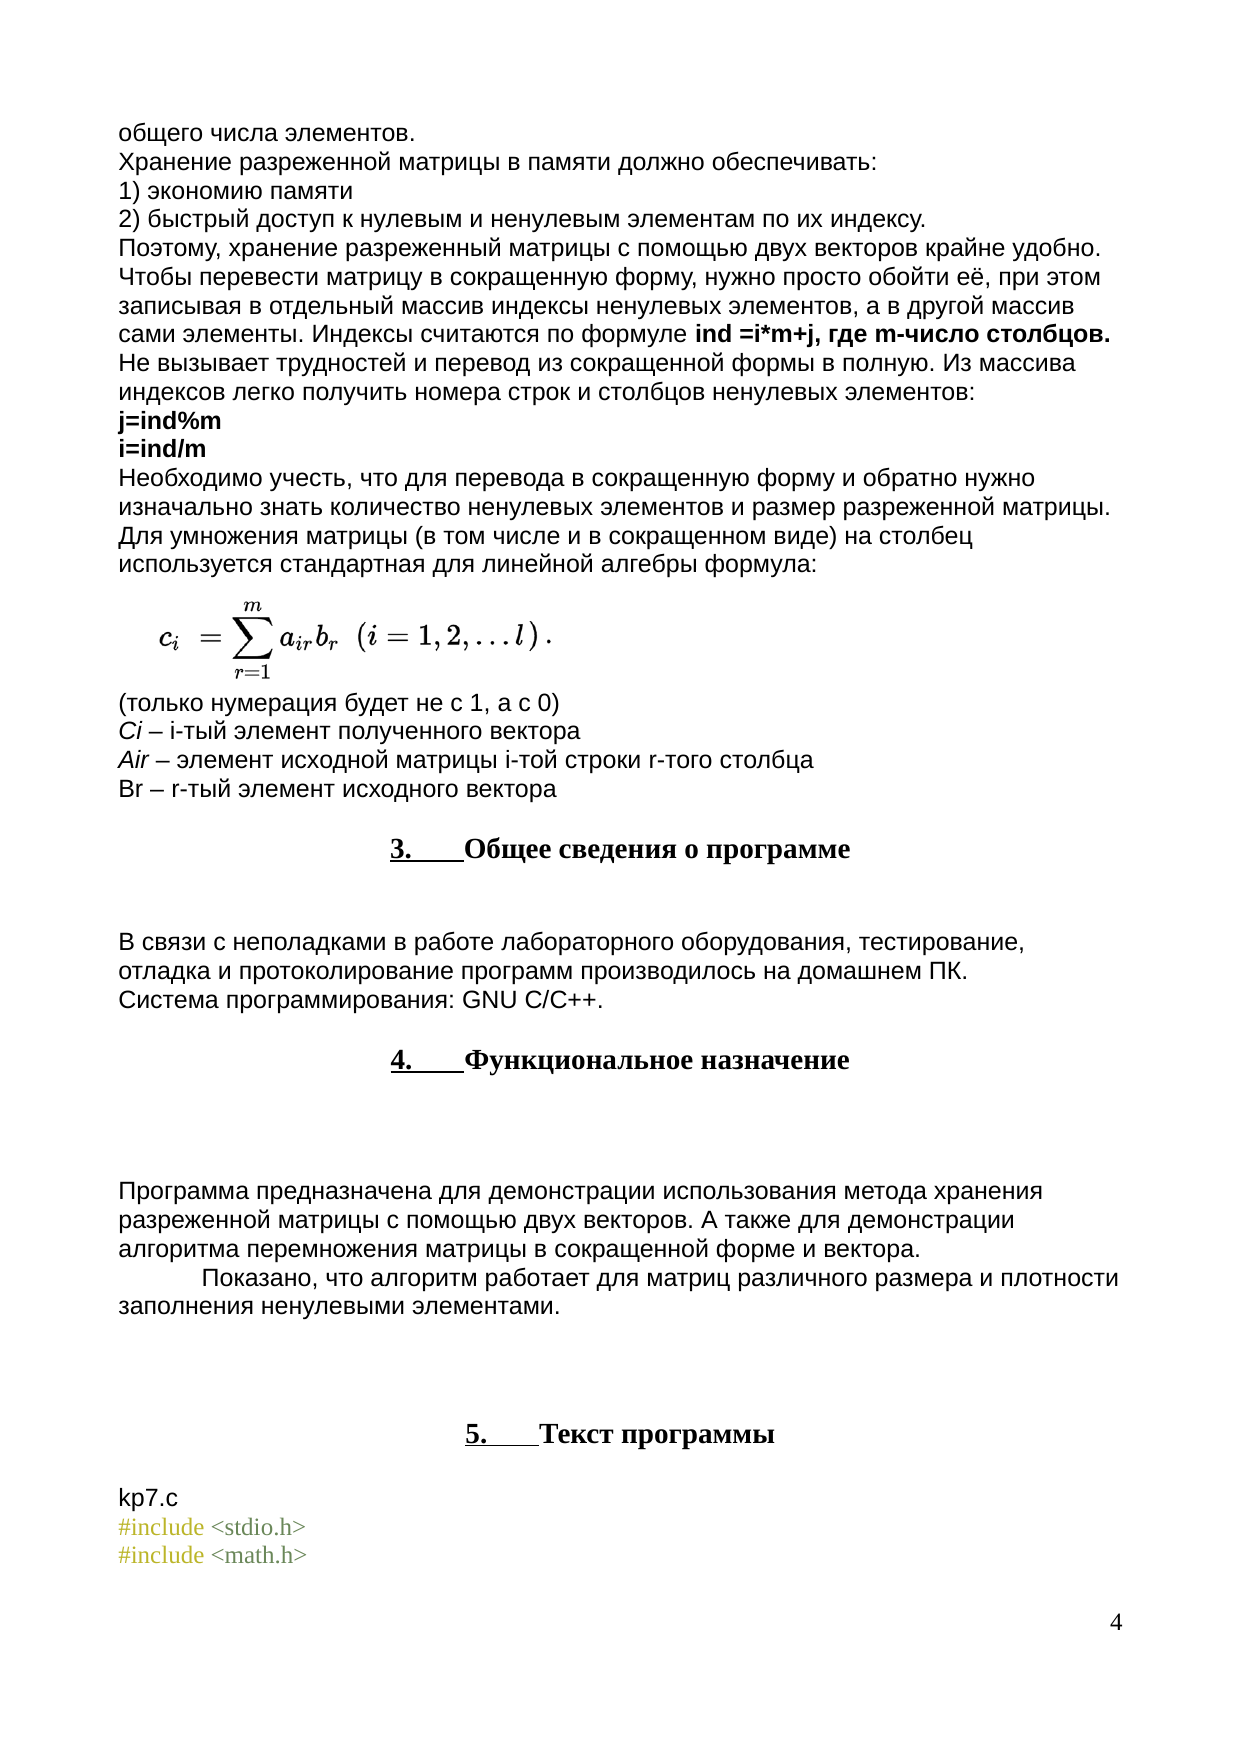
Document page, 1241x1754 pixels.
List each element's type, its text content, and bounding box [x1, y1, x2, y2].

list Текст программы [118, 1416, 1122, 1449]
text В связи с неполадками в работе лабораторного оборудования, тестирование, отладка и протоколирование программ производилось на домашнем ПК. [118, 927, 1122, 984]
text #include <math.h> [118, 1540, 1122, 1569]
text j=ind%m [118, 406, 1122, 434]
text Для умножения матрицы (в том числе и в сокращенном виде) на столбец используется стандартная для линейной алгебры формула: [118, 521, 1122, 578]
text Air – элемент исходной матрицы i-той строки r-того столбца [118, 745, 1122, 774]
text Система программирования: GNU C/C++. [118, 984, 1122, 1013]
text Ci – i-тый элемент полученного вектора [118, 716, 1122, 745]
text общего числа элементов. [118, 118, 1122, 147]
text Показано, что алгоритм работает для матриц различного размера и плотности заполнения ненулевыми элементами. [118, 1262, 1122, 1320]
text i=ind/m [118, 434, 1122, 463]
text Не вызывает трудностей и перевод из сокращенной формы в полную. Из массива индексов легко получить номера строк и столбцов ненулевых элементов: [118, 348, 1122, 406]
text #include <stdio.h> [118, 1512, 1122, 1540]
text Необходимо учесть, что для перевода в сокращенную форму и обратно нужно изначально знать количество ненулевых элементов и размер разреженной матрицы. [118, 463, 1122, 521]
text (только нумерация будет не с 1, а с 0) [118, 687, 1122, 716]
list Функциональное назначение [118, 1042, 1122, 1143]
text 1) экономию памяти [118, 176, 1122, 204]
text 2) быстрый доступ к нулевым и ненулевым элементам по их индексу. [118, 204, 1122, 233]
text Хранение разреженной матрицы в памяти должно обеспечивать: [118, 147, 1122, 176]
text Чтобы перевести матрицу в сокращенную форму, нужно просто обойти её, при этом записывая в отдельный массив индексы ненулевых элементов, а в другой массив сами элементы. Индексы считаются по формуле ind =i*m+j, где m-число столбцов. [118, 262, 1122, 348]
list Общее сведения о программе [118, 831, 1122, 865]
picture [118, 578, 579, 688]
text Br – r-тый элемент исходного вектора [118, 774, 1122, 802]
text Поэтому, хранение разреженный матрицы с помощью двух векторов крайне удобно. [118, 233, 1122, 262]
text Программа предназначена для демонстрации использования метода хранения разреженной матрицы с помощью двух векторов. А также для демонстрации алгоритма перемножения матрицы в сокращенной форме и вектора. [118, 1176, 1122, 1262]
text kp7.c [118, 1483, 1122, 1512]
